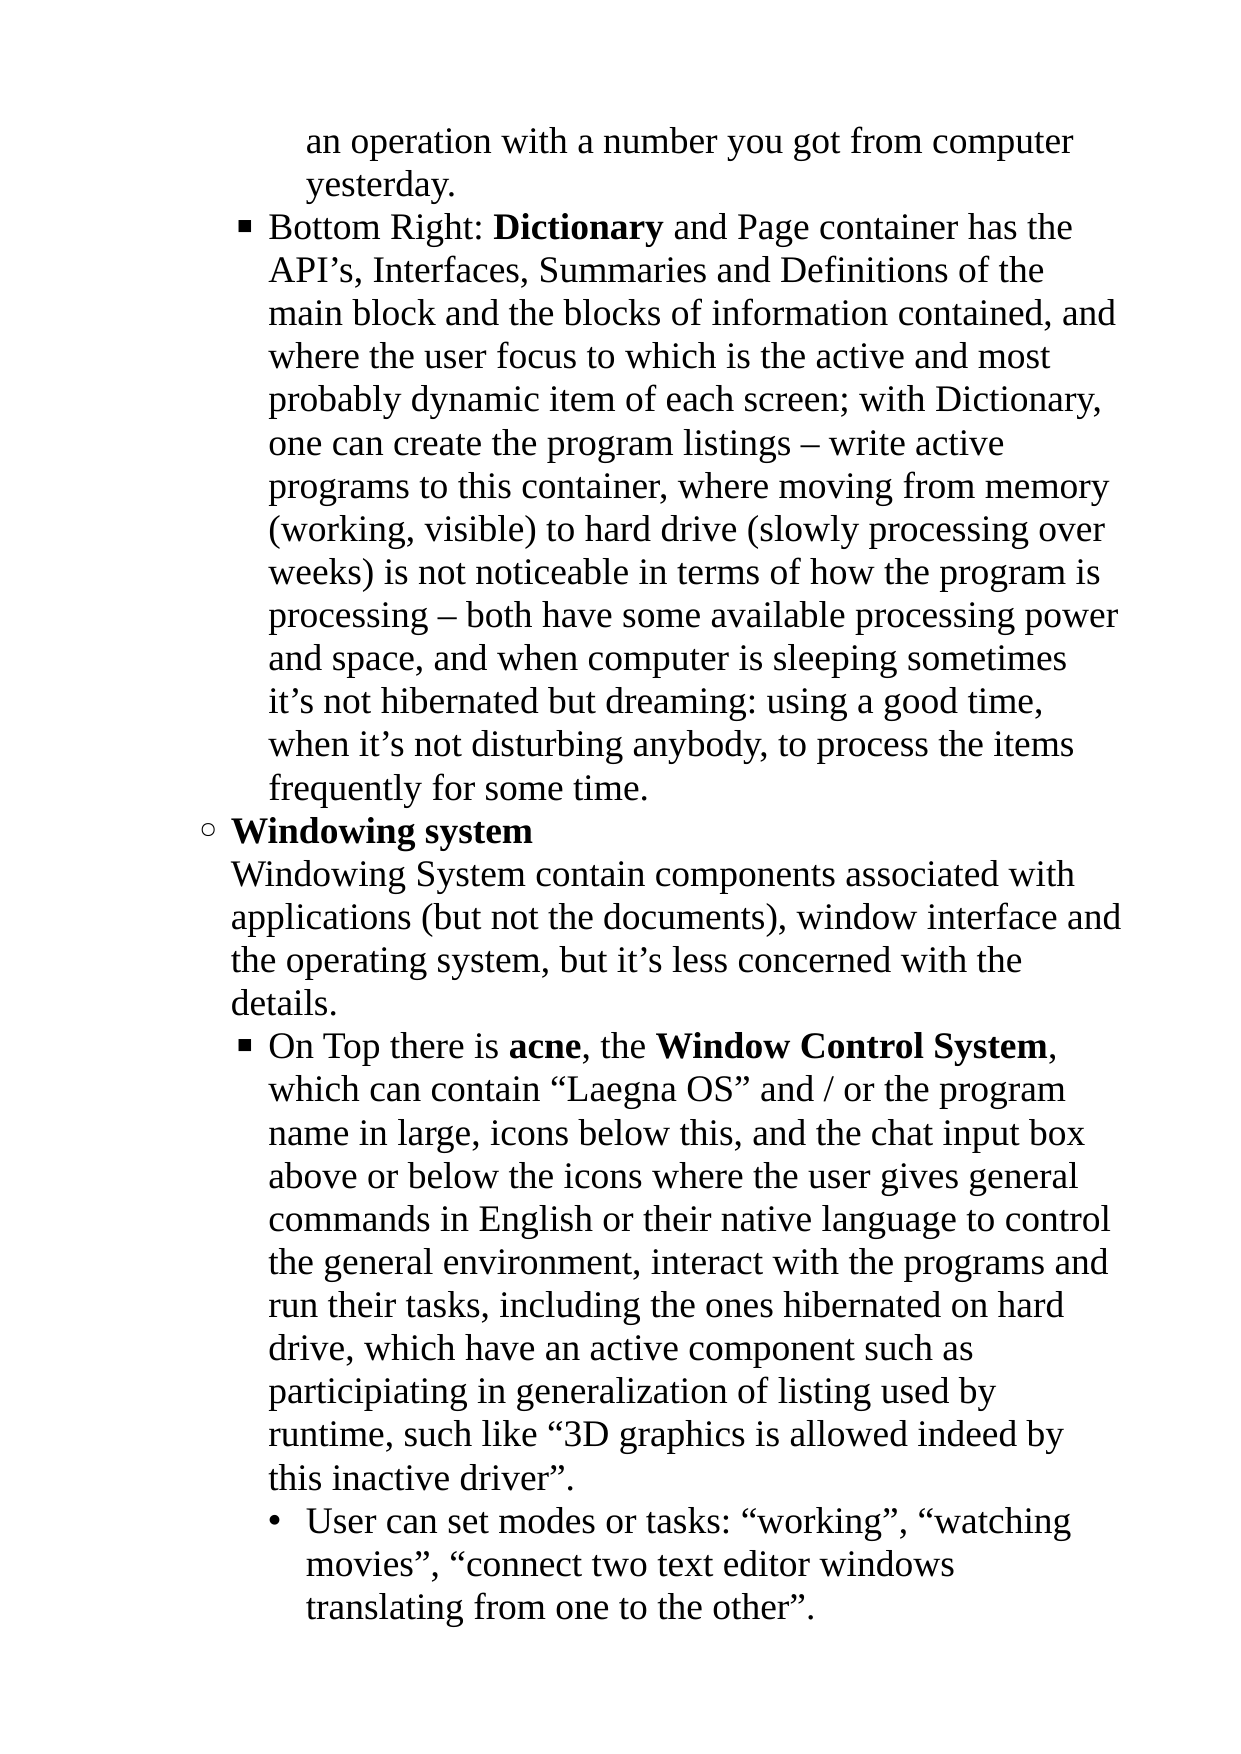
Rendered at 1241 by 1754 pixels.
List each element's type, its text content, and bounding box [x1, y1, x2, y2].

list Windowing system Windowing System contain components associated with applications (but not the documents), window interface and the operating system, but it’s less concerned with the details. [193, 808, 1122, 1024]
list Bottom Right: Dictionary and Page container has the API’s, Interfaces, Summaries and Definitions of the main block and the blocks of information contained, and where the user focus to which is the active and most probably dynamic item of each screen; with Dictionary, one can create the program listings – write active programs to this container, where moving from memory (working, visible) to hard drive (slowly processing over weeks) is not noticeable in terms of how the program is processing – both have some available processing power and space, and when computer is sleeping sometimes it’s not hibernated but dreaming: using a good time, when it’s not disturbing anybody, to process the items frequently for some time. [231, 204, 1122, 808]
list On Top there is acne, the Window Control System, which can contain “Laegna OS” and / or the program name in large, icons below this, and the chat input box above or below the icons where the user gives general commands in English or their native language to control the general environment, interact with the programs and run their tasks, including the ones hibernated on hard drive, which have an active component such as participiating in generalization of listing used by runtime, such like “3D graphics is allowed indeed by this inactive driver”. [231, 1024, 1122, 1498]
list User can set modes or tasks: “working”, “watching movies”, “connect two text editor windows translating from one to the other”. [268, 1498, 1122, 1627]
list an operation with a number you got from computer yesterday. [268, 118, 1122, 204]
